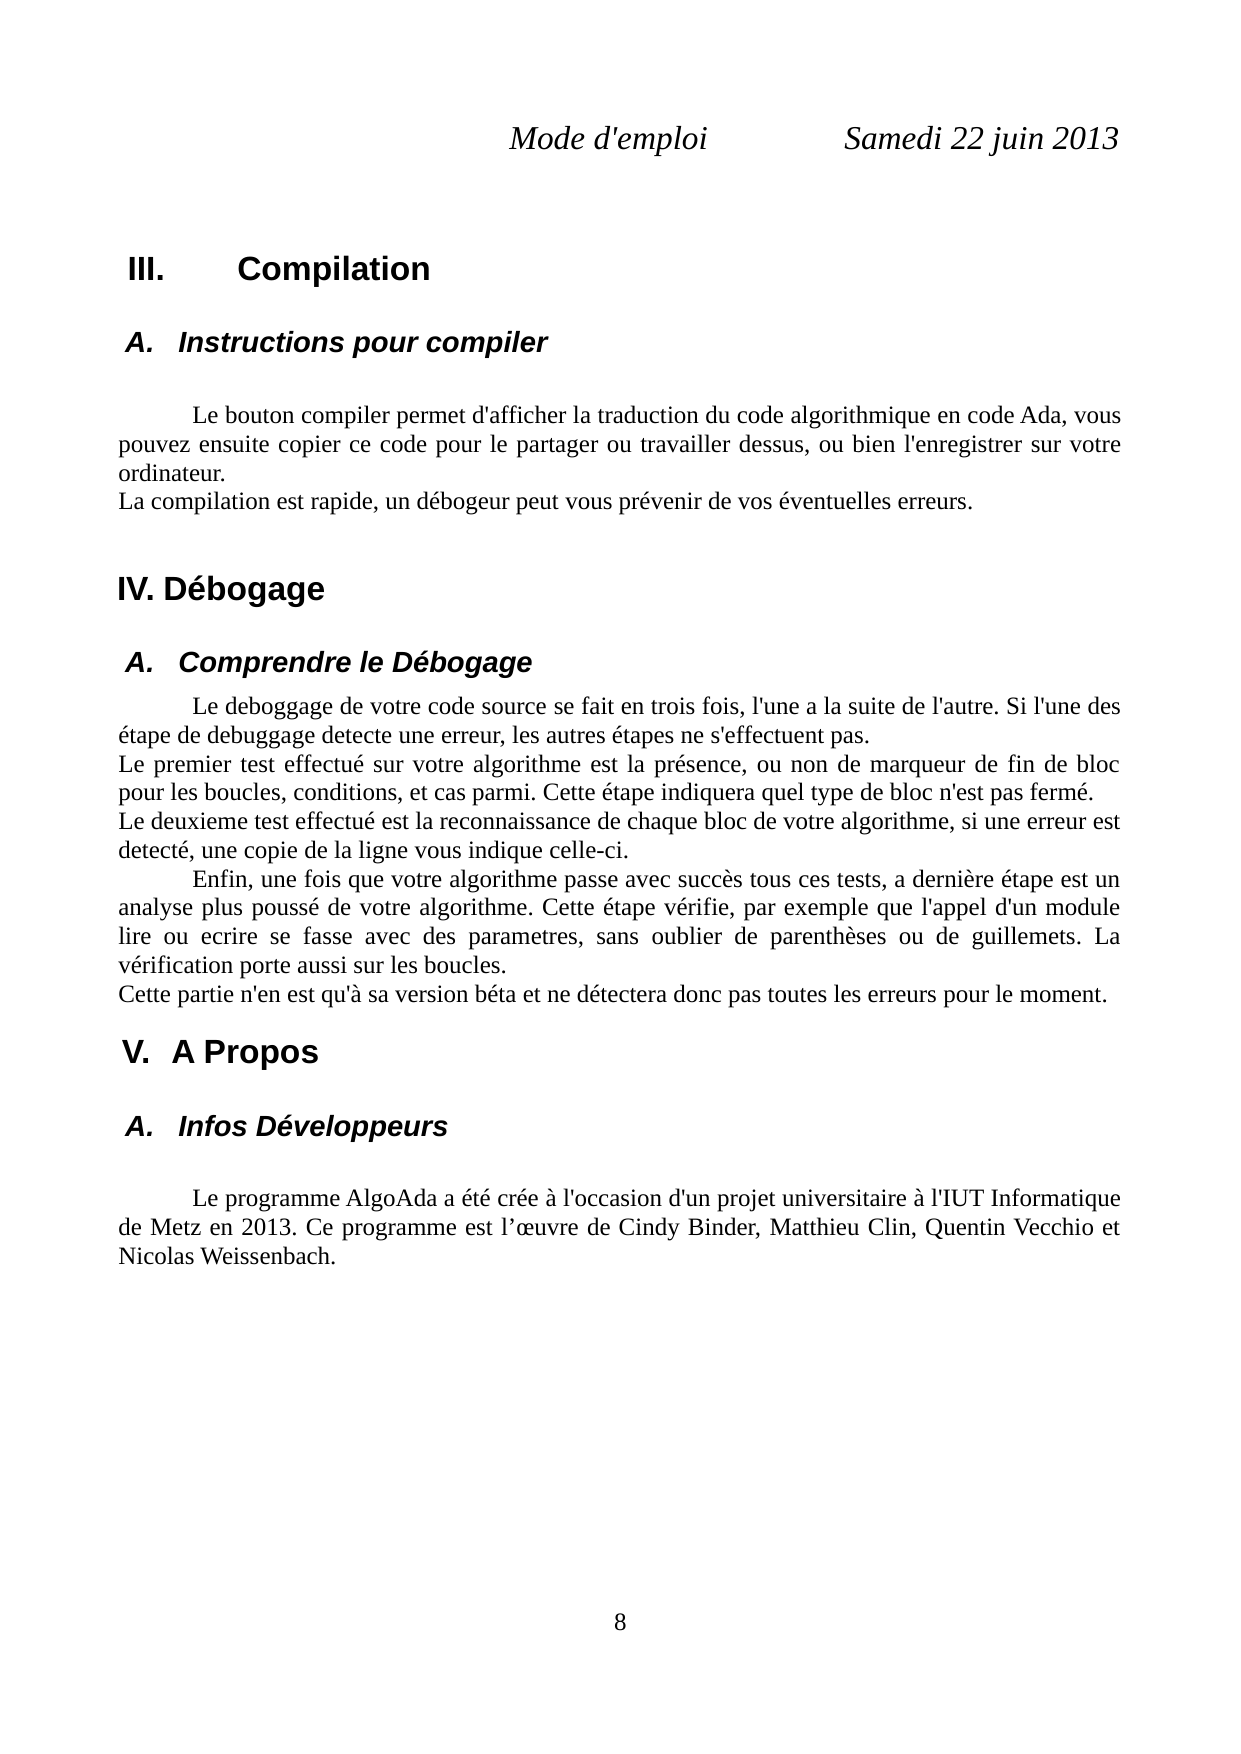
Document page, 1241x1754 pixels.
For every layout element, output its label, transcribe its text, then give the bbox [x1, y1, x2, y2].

subtitle Comprendre le Débogage [118, 645, 1122, 679]
subtitle A Propos [112, 1032, 1122, 1071]
text Le premier test effectué sur votre algorithme est la présence, ou non de marqueur de fin de bloc pour les boucles, conditions, et cas parmi. Cette étape indiquera quel type de bloc n'est pas fermé. [118, 749, 1122, 806]
text Le deuxieme test effectué est la reconnaissance de chaque bloc de votre algorithme, si une erreur est detecté, une copie de la ligne vous indique celle-ci. [118, 806, 1122, 864]
text Le programme AlgoAda a été crée à l'occasion d'un projet universitaire à l'IUT Informatique de Metz en 2013. Ce programme est l’œuvre de Cindy Binder, Matthieu Clin, Quentin Vecchio et Nicolas Weissenbach. [118, 1183, 1122, 1269]
text Le bouton compiler permet d'afficher la traduction du code algorithmique en code Ada, vous pouvez ensuite copier ce code pour le partager ou travailler dessus, ou bien l'enregistrer sur votre ordinateur. [118, 400, 1122, 486]
text Le deboggage de votre code source se fait en trois fois, l'une a la suite de l'autre. Si l'une des étape de debuggage detecte une erreur, les autres étapes ne s'effectuent pas. [118, 691, 1122, 749]
subtitle Compilation [118, 249, 1122, 288]
text La compilation est rapide, un débogeur peut vous prévenir de vos éventuelles erreurs. [118, 486, 1122, 515]
subtitle Instructions pour compiler [118, 325, 1122, 359]
text Cette partie n'en est qu'à sa version béta et ne détectera donc pas toutes les erreurs pour le moment. [118, 979, 1122, 1007]
text Enfin, une fois que votre algorithme passe avec succès tous ces tests, a dernière étape est un analyse plus poussé de votre algorithme. Cette étape vérifie, par exemple que l'appel d'un module lire ou ecrire se fasse avec des parametres, sans oublier de parenthèses ou de guillemets. La vérification porte aussi sur les boucles. [118, 864, 1122, 979]
subtitle Infos Développeurs [118, 1108, 1122, 1142]
subtitle Débogage [107, 569, 1122, 608]
